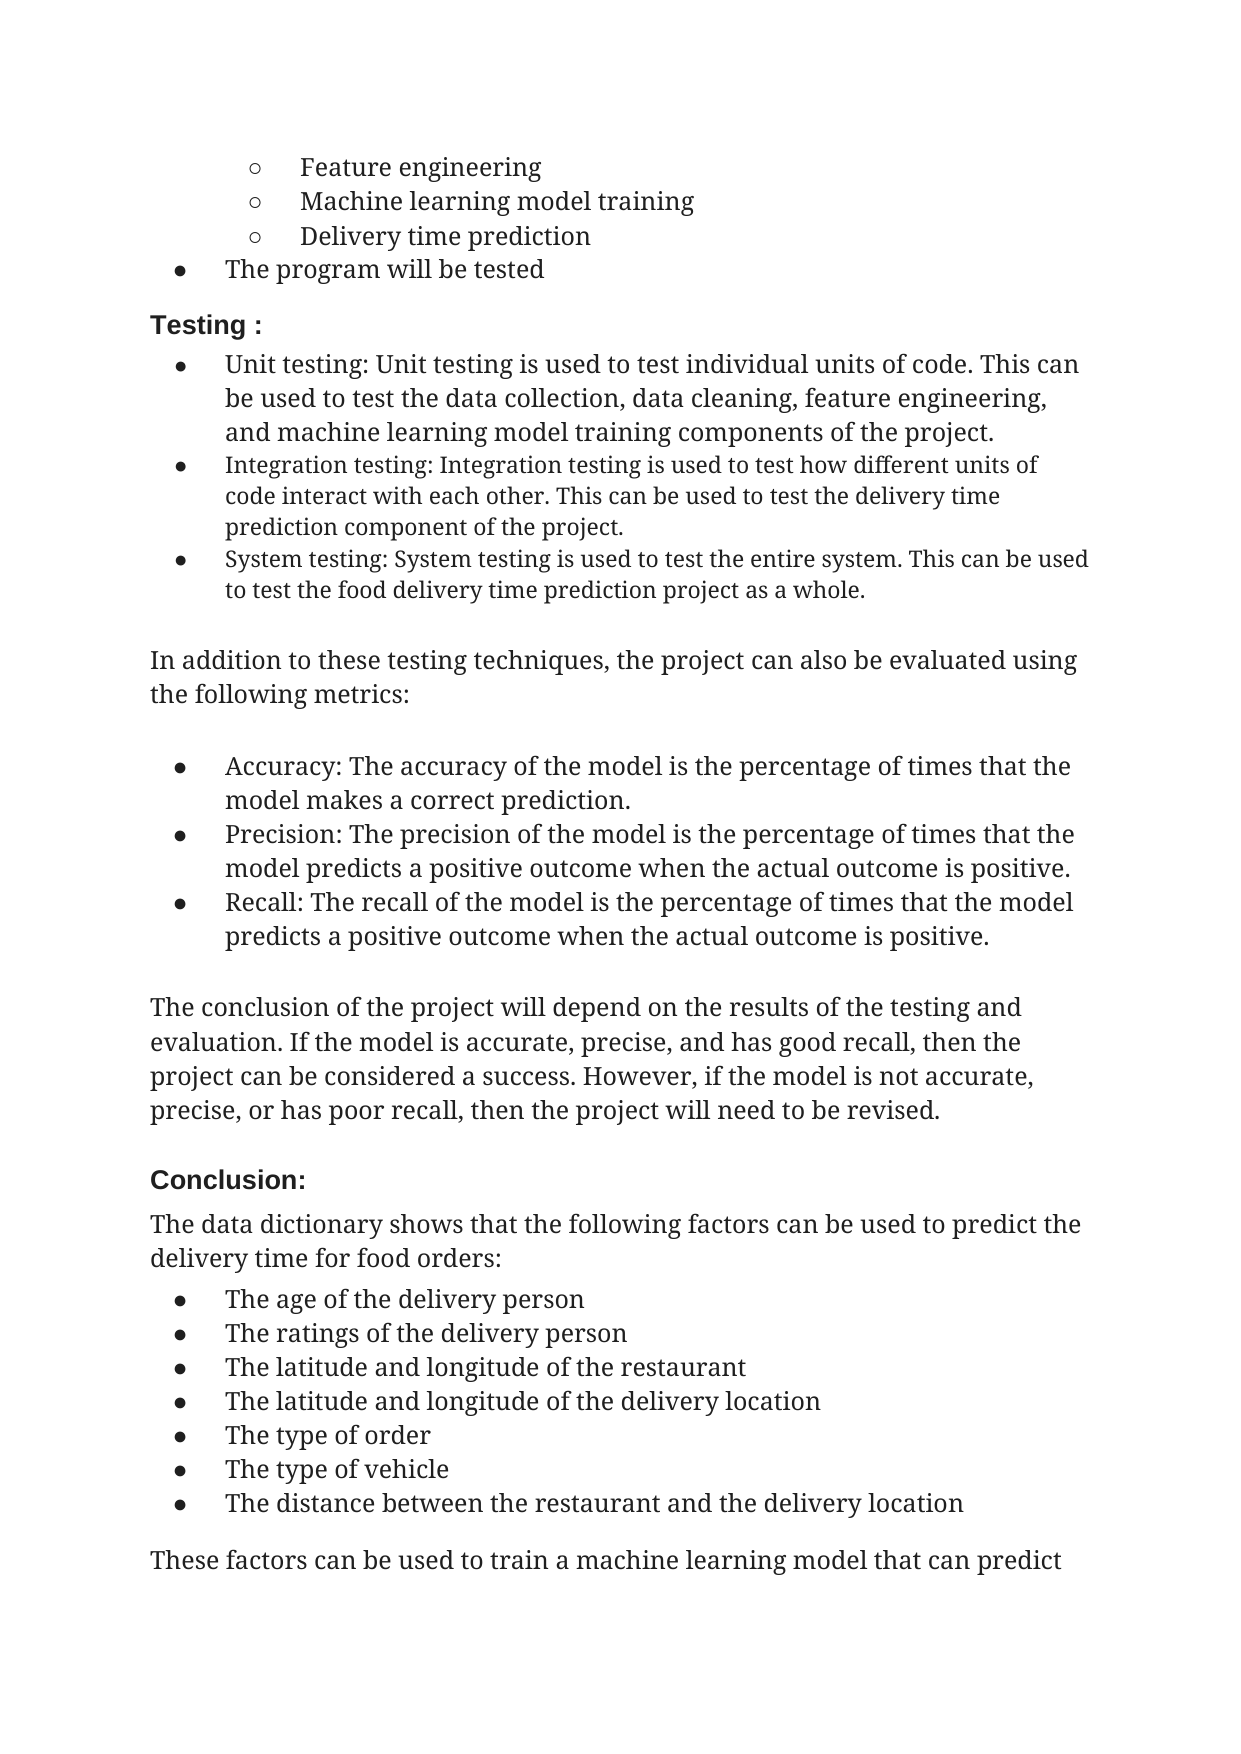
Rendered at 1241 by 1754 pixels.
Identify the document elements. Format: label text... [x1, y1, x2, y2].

list Machine learning model training [262, 184, 1090, 218]
text Conclusion: [150, 1164, 1090, 1195]
list System testing: System testing is used to test the entire system. This can be used to test the food delivery time prediction project as a whole. [187, 543, 1090, 605]
list Delivery time prediction [262, 218, 1090, 252]
list Recall: The recall of the model is the percentage of times that the model predicts a positive outcome when the actual outcome is positive. [187, 884, 1090, 953]
text The conclusion of the project will depend on the results of the testing and evaluation. If the model is accurate, precise, and has good recall, then the project can be considered a success. However, if the model is not accurate, precise, or has poor recall, then the project will need to be revised. [150, 990, 1090, 1126]
list Unit testing: Unit testing is used to test individual units of code. This can be used to test the data collection, data cleaning, feature engineering, and machine learning model training components of the project. [187, 347, 1090, 449]
list Integration testing: Integration testing is used to test how different units of code interact with each other. This can be used to test the delivery time prediction component of the project. [187, 449, 1090, 543]
text These factors can be used to train a machine learning model that can predict [150, 1543, 1090, 1577]
list The program will be tested [187, 252, 1090, 286]
list The latitude and longitude of the delivery location [187, 1384, 1090, 1418]
list The type of vehicle [187, 1452, 1090, 1486]
list The age of the delivery person [187, 1281, 1090, 1316]
text The data dictionary shows that the following factors can be used to predict the delivery time for food orders: [150, 1207, 1090, 1275]
list Accuracy: The accuracy of the model is the percentage of times that the model makes a correct prediction. [187, 748, 1090, 816]
text Testing : [150, 309, 1090, 340]
list Feature engineering [262, 150, 1090, 184]
list The ratings of the delivery person [187, 1316, 1090, 1349]
text In addition to these testing techniques, the project can also be evaluated using the following metrics: [150, 643, 1090, 711]
list Precision: The precision of the model is the percentage of times that the model predicts a positive outcome when the actual outcome is positive. [187, 816, 1090, 884]
list The distance between the restaurant and the delivery location [187, 1486, 1090, 1520]
list The type of order [187, 1418, 1090, 1452]
list The latitude and longitude of the restaurant [187, 1349, 1090, 1384]
